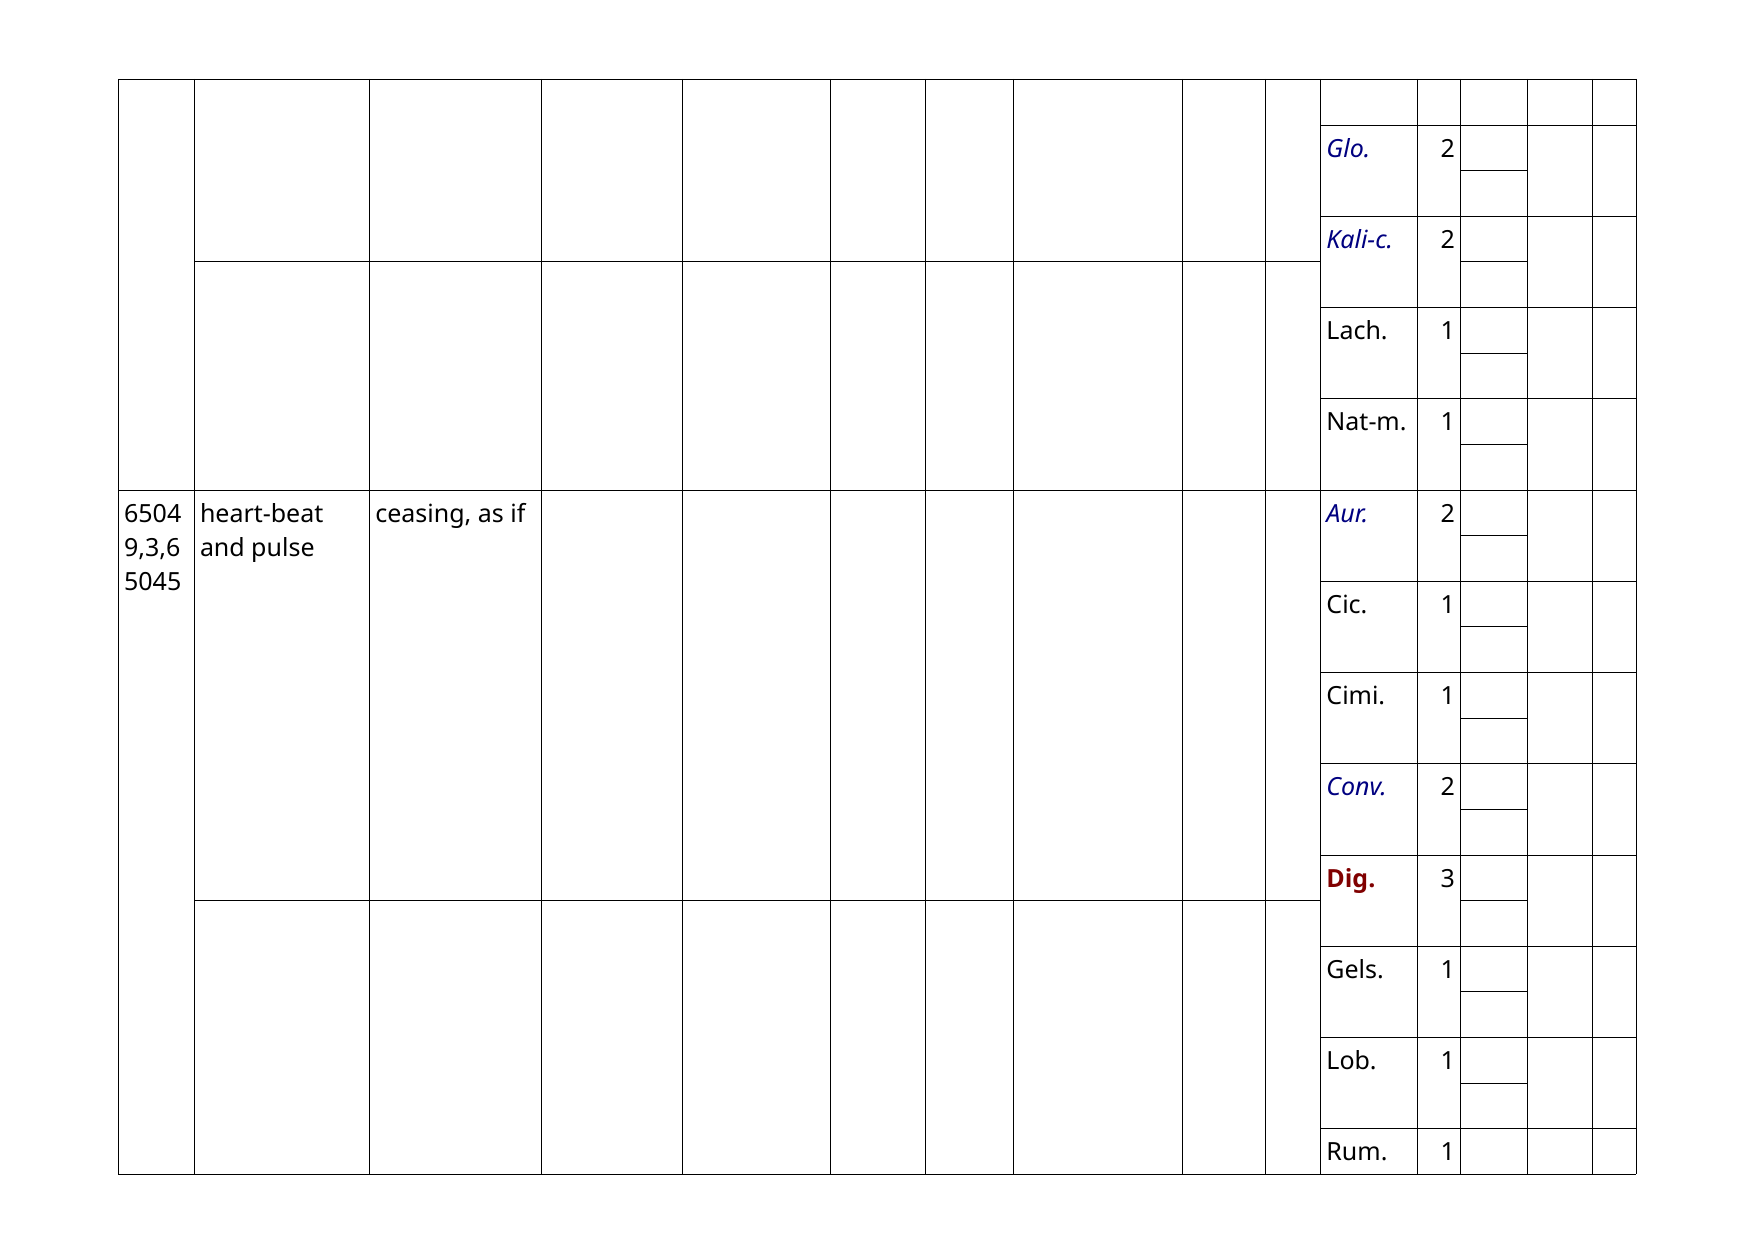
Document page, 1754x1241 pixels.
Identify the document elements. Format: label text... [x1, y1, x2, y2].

table_cell 2 [1418, 126, 1460, 216]
table_cell [1461, 810, 1527, 854]
table_cell 2 [1418, 217, 1460, 307]
table_cell [1266, 491, 1320, 900]
table_cell [195, 80, 369, 261]
table_cell Aur. [1321, 491, 1417, 581]
table_cell Lach. [1321, 308, 1417, 398]
table_cell 2 [1418, 491, 1460, 581]
table_cell [926, 901, 1013, 1174]
table_cell [1183, 262, 1265, 489]
table_cell 1 [1418, 582, 1460, 672]
table_cell [1461, 627, 1527, 672]
table_cell [831, 901, 925, 1174]
table_cell Cimi. [1321, 673, 1417, 763]
table_cell [831, 491, 925, 900]
table_cell [1461, 856, 1527, 900]
table_cell Conv. [1321, 764, 1417, 854]
table_cell [1461, 673, 1527, 718]
table_cell [1593, 308, 1636, 398]
table_cell [831, 80, 925, 261]
table_cell 65049,3,65045 [119, 491, 194, 1174]
table_cell [1461, 445, 1527, 489]
table_cell [926, 80, 1013, 261]
table_cell [1528, 80, 1592, 124]
table_cell [1266, 80, 1320, 261]
table_cell [1461, 126, 1527, 170]
table_cell [1461, 947, 1527, 991]
table_cell [1461, 399, 1527, 444]
table_cell [1593, 582, 1636, 672]
table_cell [1461, 536, 1527, 581]
table_cell [1266, 901, 1320, 1174]
table_cell [1593, 217, 1636, 307]
table_cell [1593, 764, 1636, 854]
table_cell [1593, 1038, 1636, 1128]
table_cell [1593, 126, 1636, 216]
table_cell [683, 80, 830, 261]
table_cell [1461, 1038, 1527, 1083]
table_cell 1 [1418, 308, 1460, 398]
table_cell [1528, 399, 1592, 489]
table_cell [1528, 947, 1592, 1037]
table_cell [1418, 80, 1460, 124]
table_cell Gels. [1321, 947, 1417, 1037]
table_cell [1183, 901, 1265, 1174]
table_cell [831, 262, 925, 489]
table_cell [542, 262, 682, 489]
table_cell [1014, 262, 1182, 489]
table_cell [1461, 308, 1527, 353]
table_cell [1528, 856, 1592, 946]
table_cell [370, 80, 541, 261]
table_cell [1461, 582, 1527, 626]
table_cell [1593, 856, 1636, 946]
table_cell [1461, 901, 1527, 946]
table_cell Kali-c. [1321, 217, 1417, 307]
table_cell 3 [1418, 856, 1460, 946]
table_cell [1528, 308, 1592, 398]
table_cell [1593, 947, 1636, 1037]
table_cell [1528, 764, 1592, 854]
table_cell [1461, 992, 1527, 1037]
table_cell [119, 80, 194, 489]
table_cell [683, 491, 830, 900]
table_cell [195, 901, 369, 1174]
table_cell Dig. [1321, 856, 1417, 946]
table_cell [195, 262, 369, 489]
table_cell [1528, 673, 1592, 763]
table_cell [1593, 1129, 1636, 1174]
table_cell [683, 262, 830, 489]
table_cell [542, 80, 682, 261]
table_cell [1461, 80, 1527, 124]
table_cell heart-beat and pulse [195, 491, 369, 900]
table_cell [1014, 901, 1182, 1174]
table_cell [1528, 126, 1592, 216]
table_cell [1461, 491, 1527, 535]
table_cell [1461, 1084, 1527, 1128]
table_cell 2 [1418, 764, 1460, 854]
table_cell [1266, 262, 1320, 489]
table_cell 1 [1418, 399, 1460, 489]
table_cell Glo. [1321, 126, 1417, 216]
table_cell [370, 262, 541, 489]
table_cell [1461, 217, 1527, 261]
table_cell [1183, 80, 1265, 261]
table_cell 1 [1418, 1129, 1460, 1174]
table_cell [926, 491, 1013, 900]
table_cell [1461, 719, 1527, 763]
table_cell [1528, 491, 1592, 581]
table_cell Cic. [1321, 582, 1417, 672]
table_cell [926, 262, 1013, 489]
table_cell 1 [1418, 673, 1460, 763]
table_cell [1014, 80, 1182, 261]
table_cell Lob. [1321, 1038, 1417, 1128]
table_cell [1593, 80, 1636, 124]
table_cell [683, 901, 830, 1174]
table_cell [1014, 491, 1182, 900]
table_cell ceasing, as if [370, 491, 541, 900]
table_cell [1593, 673, 1636, 763]
table_cell [1528, 1038, 1592, 1128]
table_cell 1 [1418, 947, 1460, 1037]
table_cell [370, 901, 541, 1174]
table_cell Rum. [1321, 1129, 1417, 1174]
table_cell [1183, 491, 1265, 900]
table_cell 1 [1418, 1038, 1460, 1128]
table_cell [1461, 262, 1527, 307]
table_cell [1528, 217, 1592, 307]
table_cell [1593, 399, 1636, 489]
table_cell [1461, 354, 1527, 398]
table_cell [1528, 582, 1592, 672]
table_cell Nat-m. [1321, 399, 1417, 489]
table_cell [1593, 491, 1636, 581]
table_cell [1528, 1129, 1592, 1174]
table_cell [1461, 1129, 1527, 1174]
table_cell [1461, 171, 1527, 216]
table_cell [542, 491, 682, 900]
table_cell [1321, 80, 1417, 124]
table_cell [542, 901, 682, 1174]
table_cell [1461, 764, 1527, 809]
